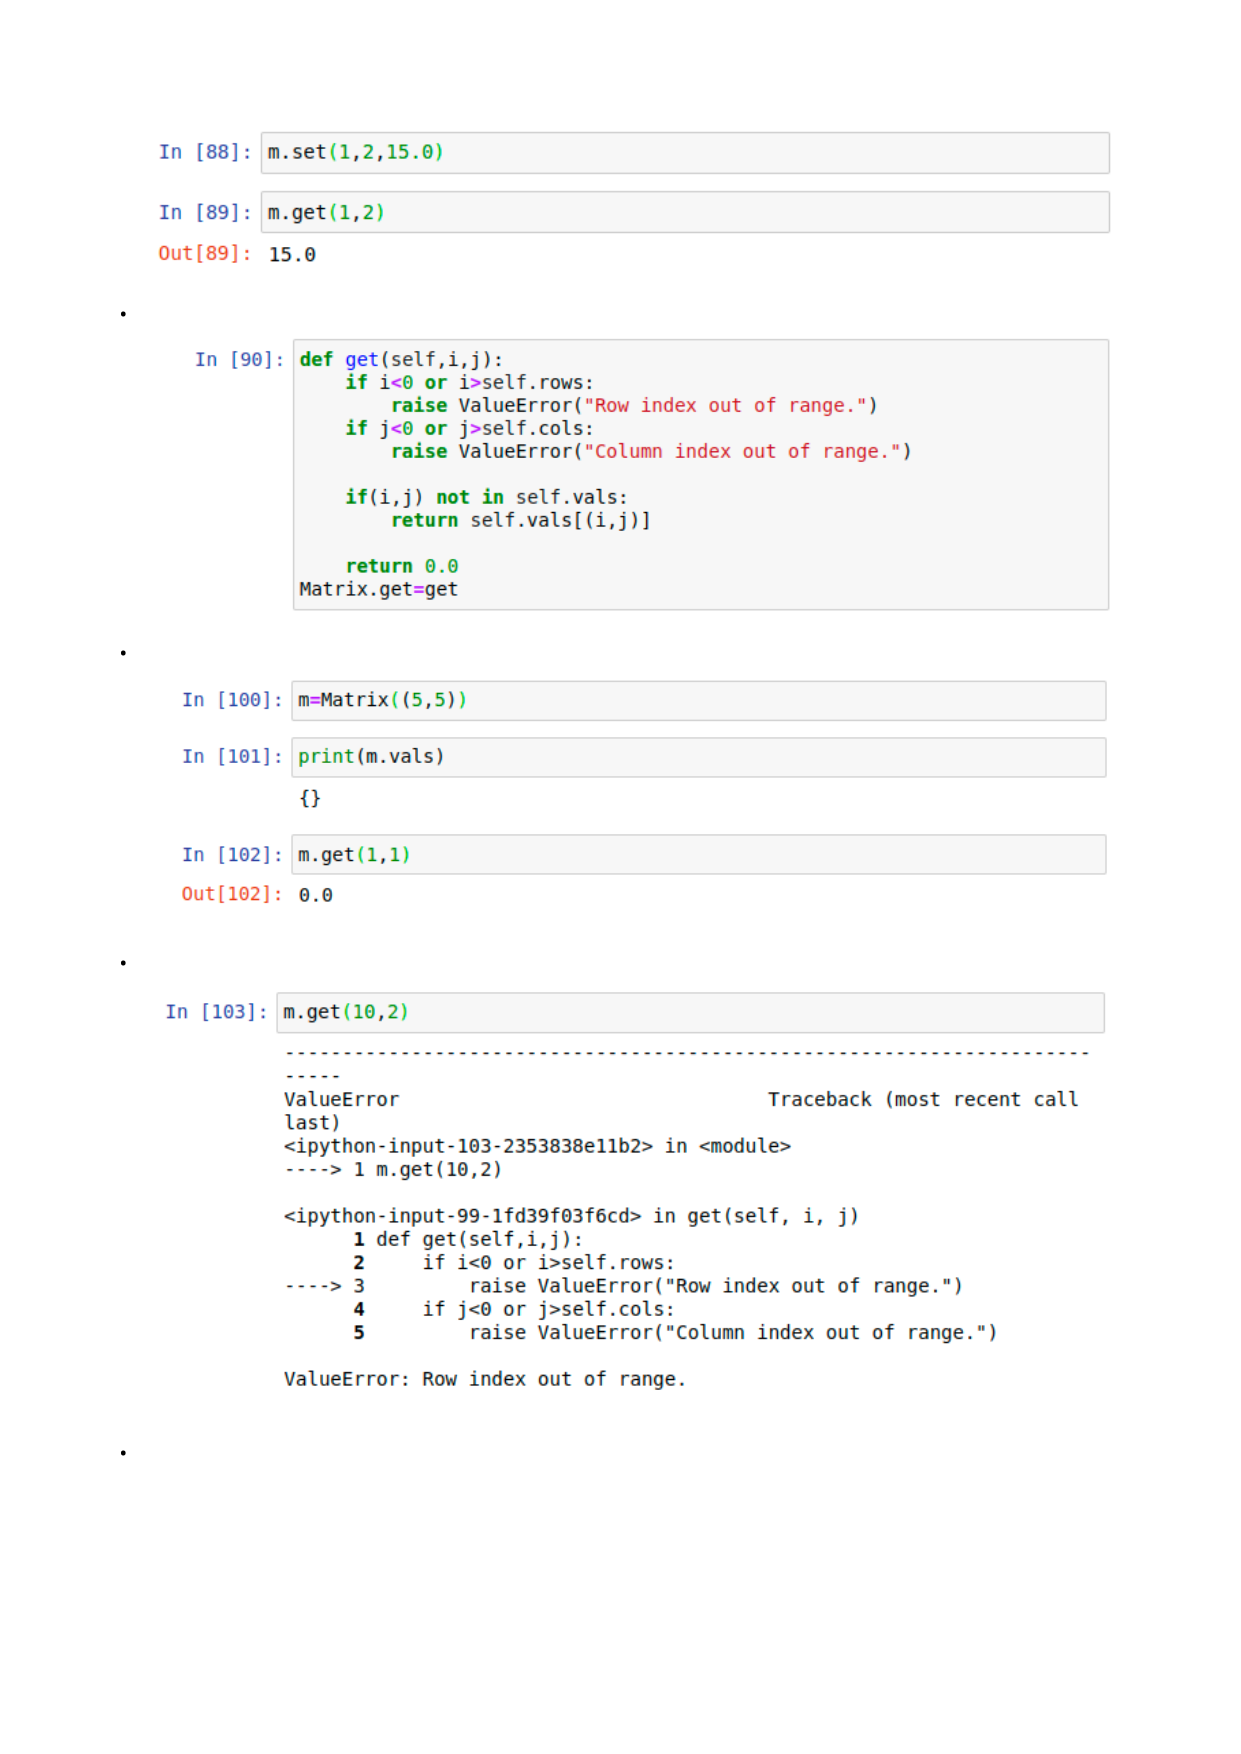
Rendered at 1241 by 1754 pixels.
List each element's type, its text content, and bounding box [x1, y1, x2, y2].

text . [118, 277, 1122, 327]
picture [118, 666, 1123, 926]
text . [118, 616, 1122, 666]
text . [118, 926, 1122, 976]
picture [118, 976, 1123, 1416]
picture [118, 327, 1123, 616]
text . [118, 1416, 1122, 1466]
picture [118, 118, 1123, 277]
